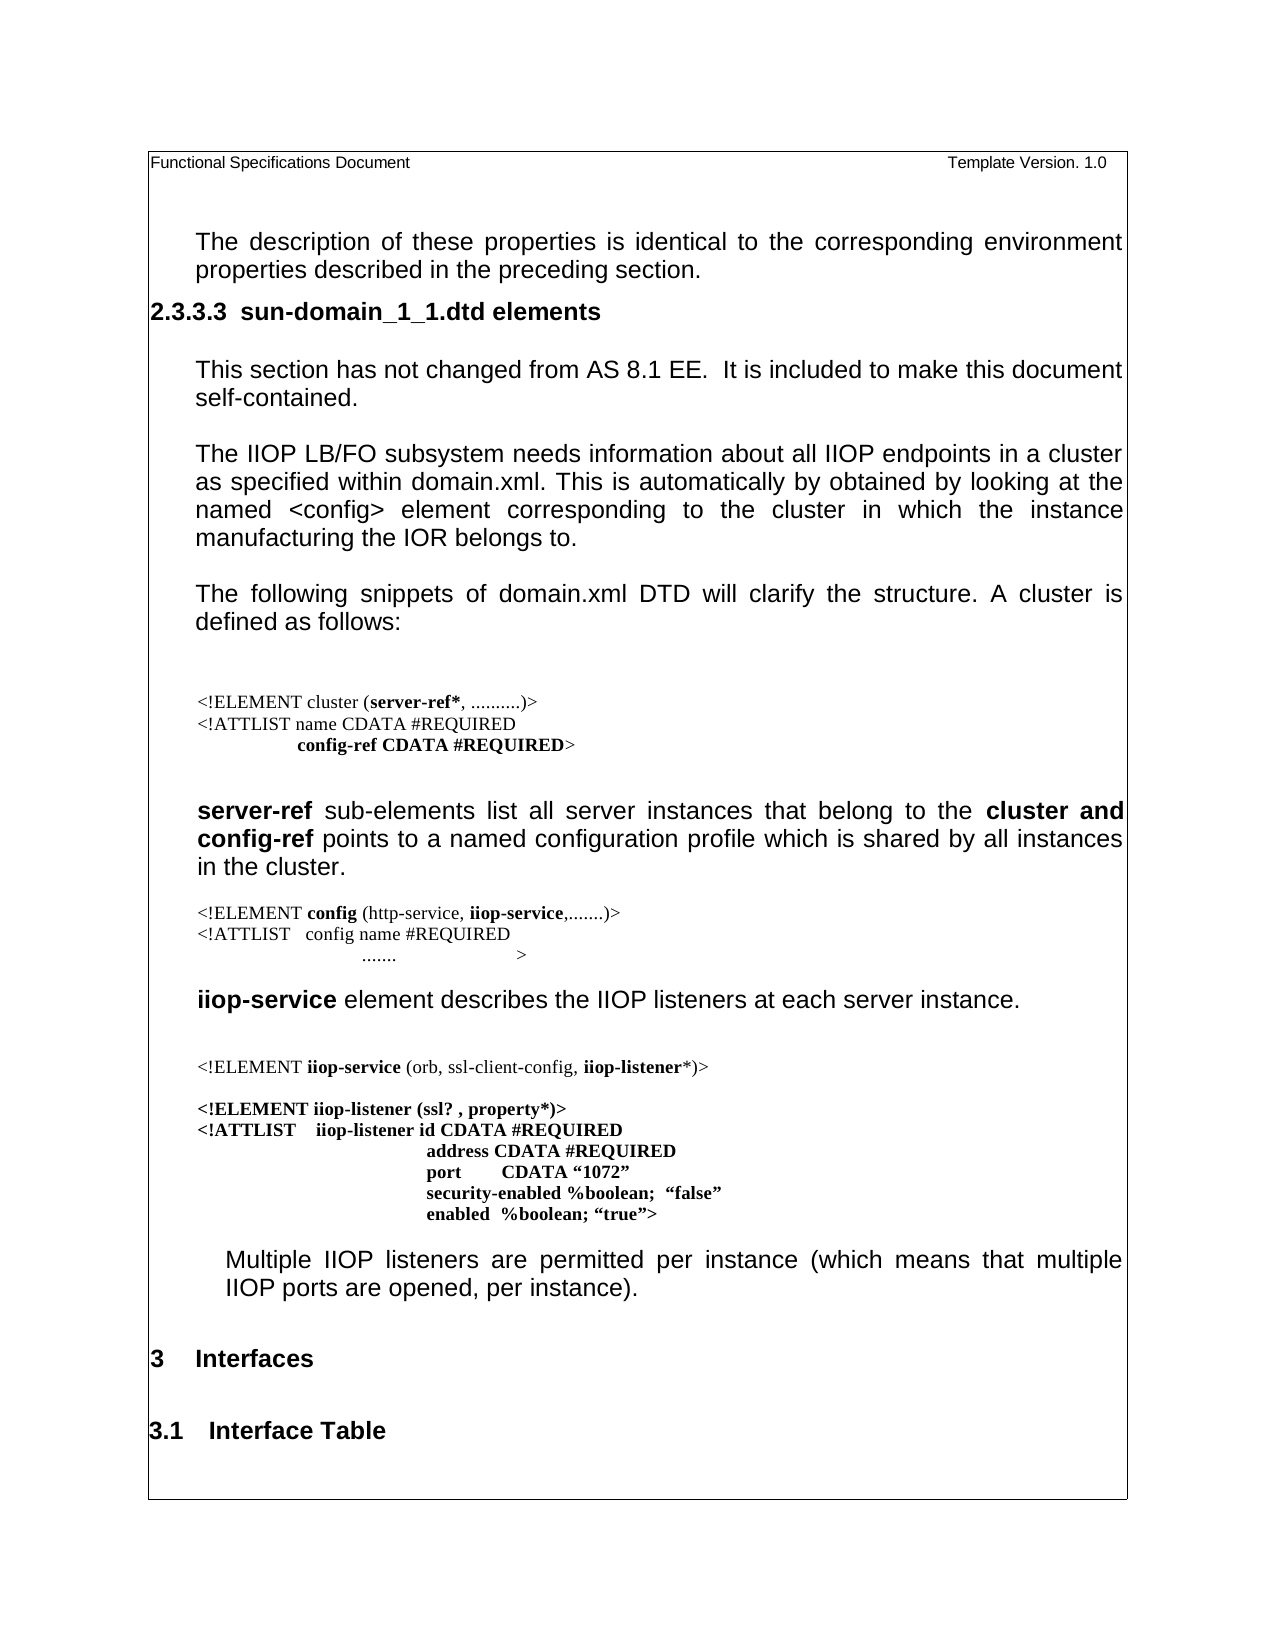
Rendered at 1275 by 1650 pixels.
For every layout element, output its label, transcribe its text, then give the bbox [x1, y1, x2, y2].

text <!ELEMENT config (http-service, iiop-service,.......)> [197, 902, 1125, 923]
subtitle sun-domain_1_1.dtd elements [150, 298, 1125, 326]
subtitle Interface Table [149, 1417, 1125, 1445]
text <!ELEMENT cluster (server-ref*, ..........)> [197, 692, 1125, 713]
text <!ELEMENT iiop-listener (ssl? , property*)> [197, 1098, 1125, 1119]
text <!ELEMENT iiop-service (orb, ssl-client-config, iiop-listener*)> [197, 1056, 1125, 1077]
text address CDATA #REQUIRED port CDATA “1072” [197, 1141, 1125, 1183]
text Multiple IIOP listeners are permitted per instance (which means that multiple IIOP ports are opened, per instance). [225, 1246, 1125, 1302]
text The following snippets of domain.xml DTD will clarify the structure. A cluster is defined as follows: [195, 580, 1125, 636]
subtitle Interfaces [150, 1344, 1125, 1372]
text config-ref CDATA #REQUIRED> [197, 734, 1125, 755]
text security-enabled %boolean; “false” [197, 1183, 1125, 1204]
text <!ATTLIST iiop-listener id CDATA #REQUIRED [197, 1119, 1125, 1141]
text ....... > [197, 944, 1125, 965]
text <!ATTLIST name CDATA #REQUIRED [197, 713, 1125, 734]
text enabled %boolean; “true”> [197, 1204, 1125, 1225]
text The description of these properties is identical to the corresponding environment properties described in the preceding section. [195, 228, 1125, 284]
text The IIOP LB/FO subsystem needs information about all IIOP endpoints in a cluster as specified within domain.xml. This is automatically by obtained by looking at the named <config> element corresponding to the cluster in which the instance manufacturing the IOR belongs to. [195, 440, 1125, 552]
text This section has not changed from AS 8.1 EE. It is included to make this document self-contained. [195, 356, 1125, 412]
text iiop-service element describes the IIOP listeners at each server instance. [197, 986, 1125, 1014]
text server-ref sub-elements list all server instances that belong to the cluster and config-ref points to a named configuration profile which is shared by all instances in the cluster. [197, 797, 1125, 881]
text <!ATTLIST config name #REQUIRED [197, 923, 1125, 944]
